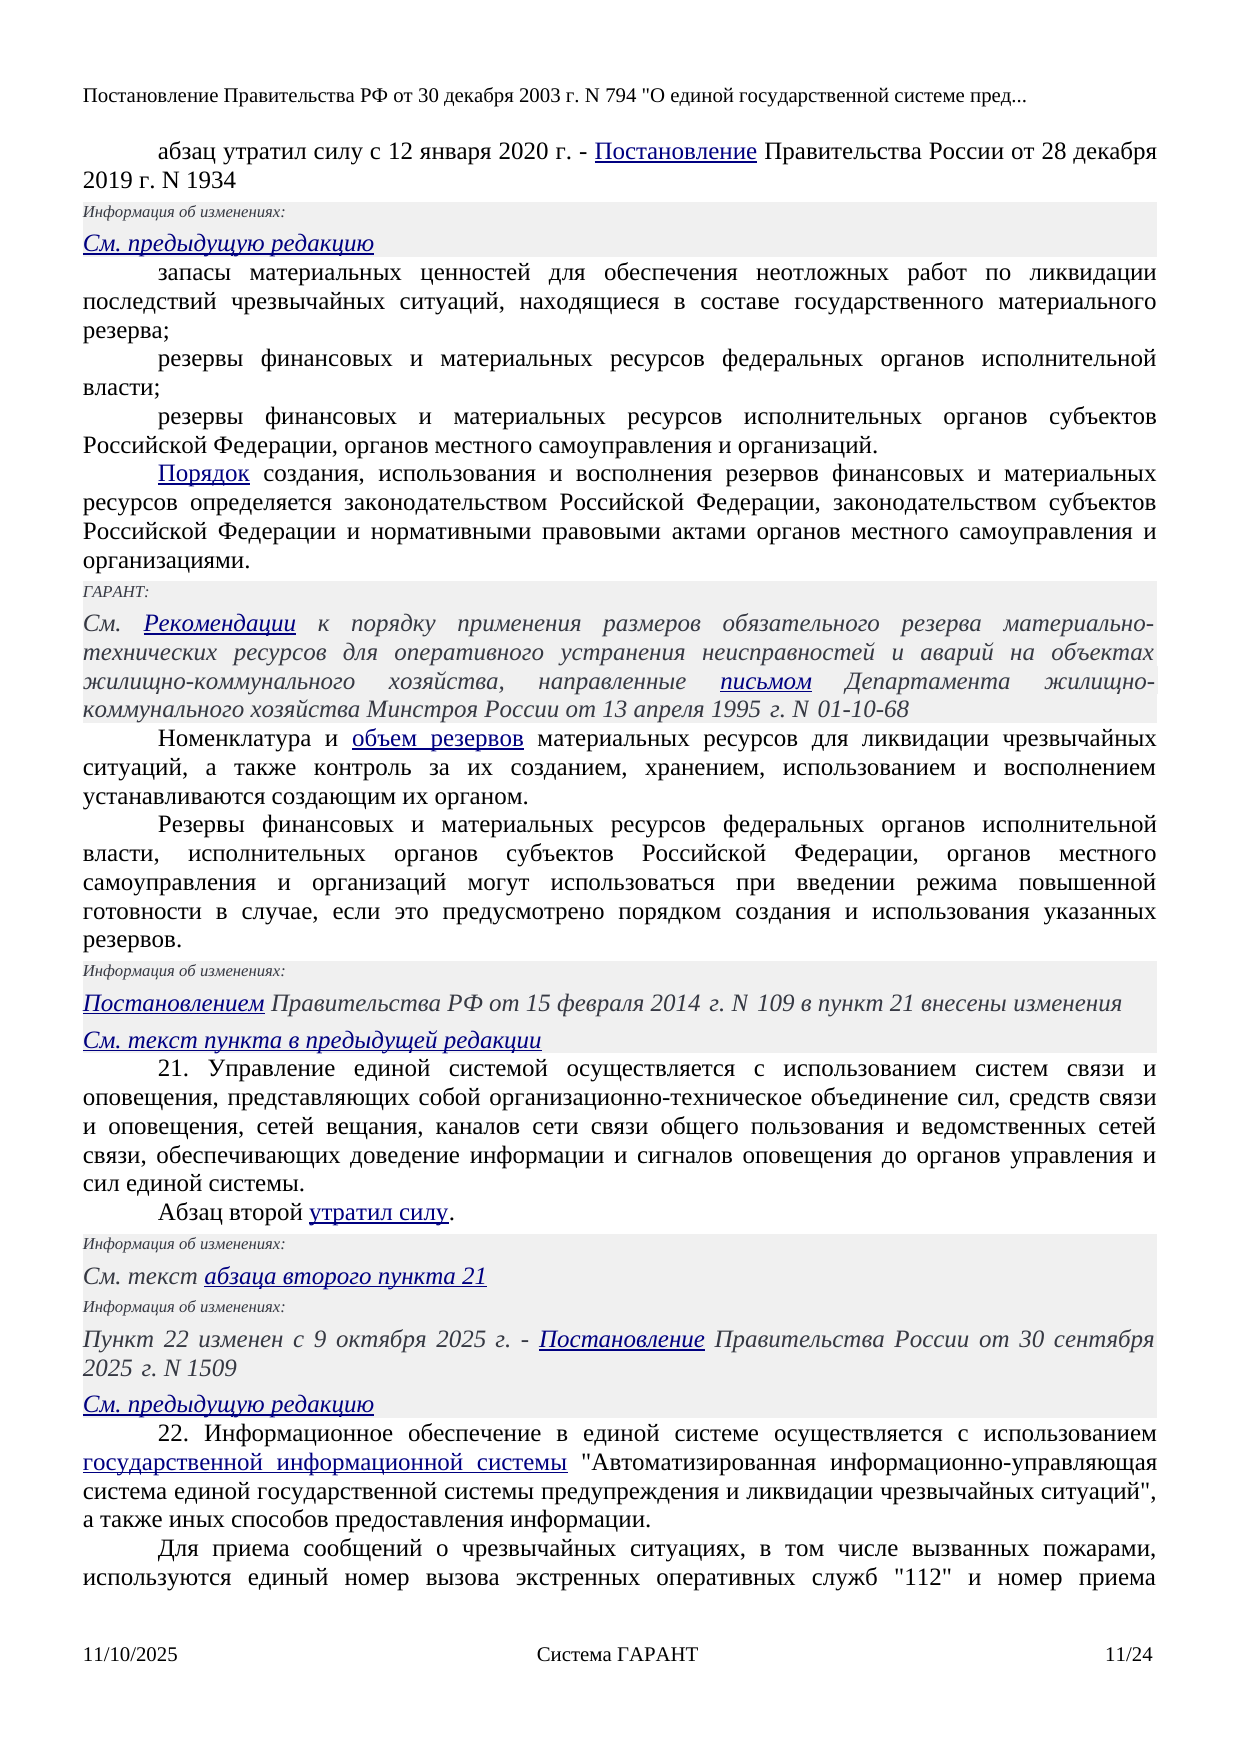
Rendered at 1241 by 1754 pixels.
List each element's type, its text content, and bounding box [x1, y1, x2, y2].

text 22. Информационное обеспечение в единой системе осуществляется с использованием государственной информационной системы "Автоматизированная информационно-управляющая система единой государственной системы предупреждения и ликвидации чрезвычайных ситуаций", а также иных способов предоставления информации. [83, 1418, 1157, 1533]
text Информация об изменениях: [287, 202, 1157, 221]
text Порядок создания, использования и восполнения резервов финансовых и материальных ресурсов определяется законодательством Российской Федерации, законодательством субъектов Российской Федерации и нормативными правовыми актами органов местного самоуправления и организациями. [83, 458, 1157, 573]
text Номенклатура и объем резервов материальных ресурсов для ликвидации чрезвычайных ситуаций, а также контроль за их созданием, хранением, использованием и восполнением устанавливаются создающим их органом. [83, 723, 1157, 809]
text резервы финансовых и материальных ресурсов исполнительных органов субъектов Российской Федерации, органов местного самоуправления и организаций. [83, 401, 1157, 458]
text Для приема сообщений о чрезвычайных ситуациях, в том числе вызванных пожарами, используются единый номер вызова экстренных оперативных служб "112" и номер приема [83, 1533, 1157, 1591]
text запасы материальных ценностей для обеспечения неотложных работ по ликвидации последствий чрезвычайных ситуаций, находящиеся в составе государственного материального резерва; [83, 257, 1157, 343]
text См. предыдущую редакцию [83, 228, 1157, 257]
text абзац утратил силу с 12 января 2020 г. - Постановление Правительства России от 28 декабря 2019 г. N 1934 [83, 136, 1157, 194]
text ГАРАНТ: [151, 581, 1157, 601]
text См. предыдущую редакцию [83, 1389, 1157, 1418]
text Информация об изменениях: [287, 961, 1157, 980]
text Пункт 22 изменен с 9 октября 2025 г. - Постановление Правительства России от 30 сентября 2025 г. N 1509 [239, 1353, 1157, 1382]
text Информация об изменениях: [287, 1297, 1157, 1316]
text Информация об изменениях: [287, 1234, 1157, 1253]
text 21. Управление единой системой осуществляется с использованием систем связи и оповещения, представляющих собой организационно-техническое объединение сил, средств связи и оповещения, сетей вещания, каналов сети связи общего пользования и ведомственных сетей связи, обеспечивающих доведение информации и сигналов оповещения до органов управления и сил единой системы. [83, 1053, 1157, 1197]
text См. Рекомендации к порядку применения размеров обязательного резерва материально-технических ресурсов для оперативного устранения неисправностей и аварий на объектах жилищно-коммунального хозяйства, направленные письмом Департамента жилищно-коммунального хозяйства Минстроя России от 13 апреля 1995 г. N 01-10-68 [83, 694, 1157, 723]
text Резервы финансовых и материальных ресурсов федеральных органов исполнительной власти, исполнительных органов субъектов Российской Федерации, органов местного самоуправления и организаций могут использоваться при введении режима повышенной готовности в случае, если это предусмотрено порядком создания и использования указанных резервов. [83, 809, 1157, 953]
text См. текст пункта в предыдущей редакции [544, 1025, 1157, 1053]
text См. текст абзаца второго пункта 21 [489, 1261, 1157, 1289]
text резервы финансовых и материальных ресурсов федеральных органов исполнительной власти; [83, 343, 1157, 401]
text Абзац второй утратил силу. [83, 1197, 1157, 1226]
